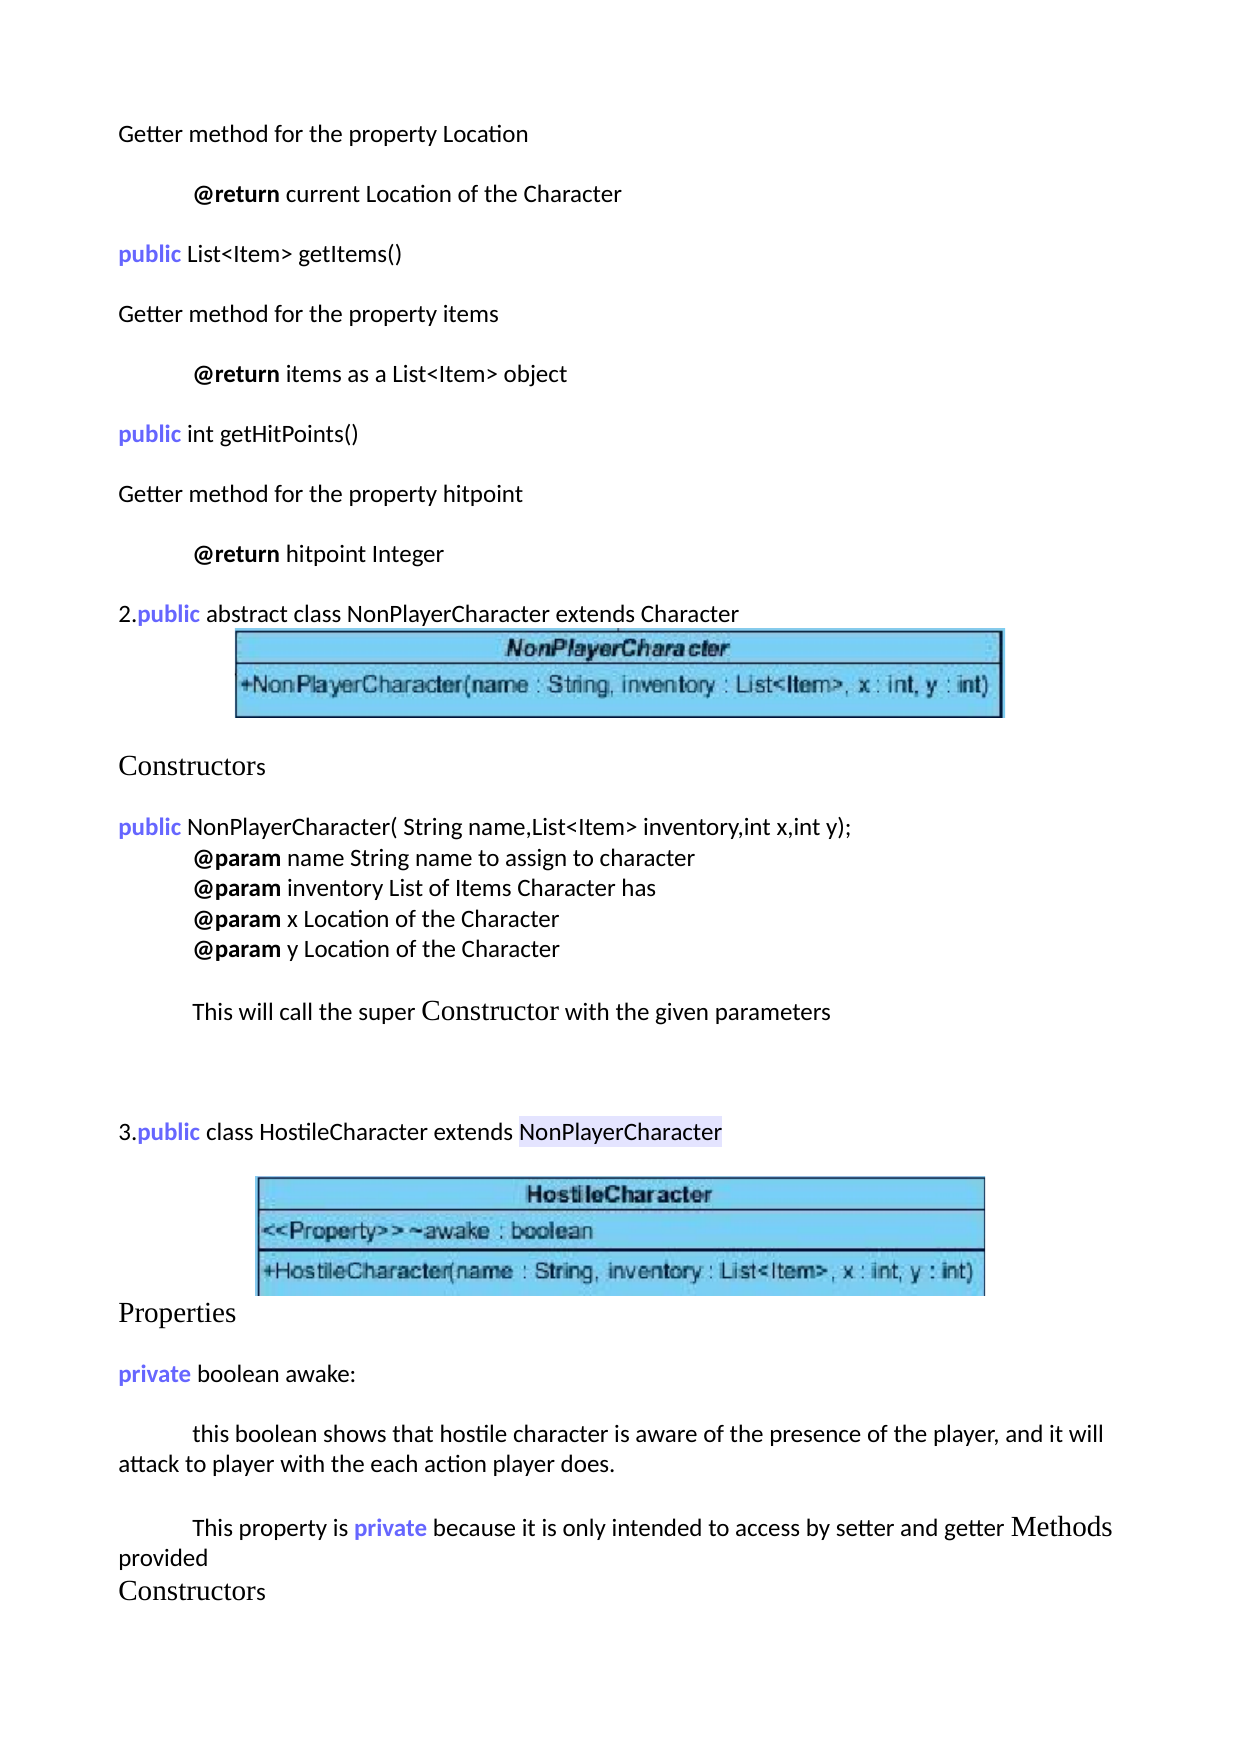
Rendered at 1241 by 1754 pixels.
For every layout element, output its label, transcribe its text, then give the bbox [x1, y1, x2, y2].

text 2.public abstract class NonPlayerCharacter extends Character [118, 598, 1122, 629]
text This property is private because it is only intended to access by setter and getter Methods provided [118, 1509, 1122, 1573]
text @param y Location of the Character [118, 933, 1122, 964]
text private boolean awake: [118, 1358, 1122, 1389]
text @return hitpoint Integer [118, 538, 1122, 569]
text @param inventory List of Items Character has [118, 872, 1122, 903]
text public int getHitPoints() [118, 418, 1122, 449]
text Getter method for the property hitpoint [118, 478, 1122, 509]
text @param x Location of the Character [118, 903, 1122, 933]
picture [234, 628, 1006, 718]
text @param name String name to assign to character [118, 842, 1122, 872]
text Constructors [118, 748, 1122, 782]
text public NonPlayerCharacter( String name,List<Item> inventory,int x,int y); [118, 811, 1122, 842]
text This will call the super Constructor with the given parameters [118, 993, 1122, 1027]
text Getter method for the property Location [118, 118, 1122, 149]
text Getter method for the property items [118, 298, 1122, 329]
picture [255, 1176, 986, 1296]
text @return items as a List<Item> object [118, 358, 1122, 389]
text this boolean shows that hostile character is aware of the presence of the player, and it will attack to player with the each action player does. [118, 1418, 1122, 1479]
text Properties [118, 1176, 1122, 1329]
text @return current Location of the Character [118, 178, 1122, 209]
text public List<Item> getItems() [118, 238, 1122, 269]
text Constructors [118, 1573, 1122, 1606]
text 3.public class HostileCharacter extends NonPlayerCharacter [118, 1116, 1122, 1147]
